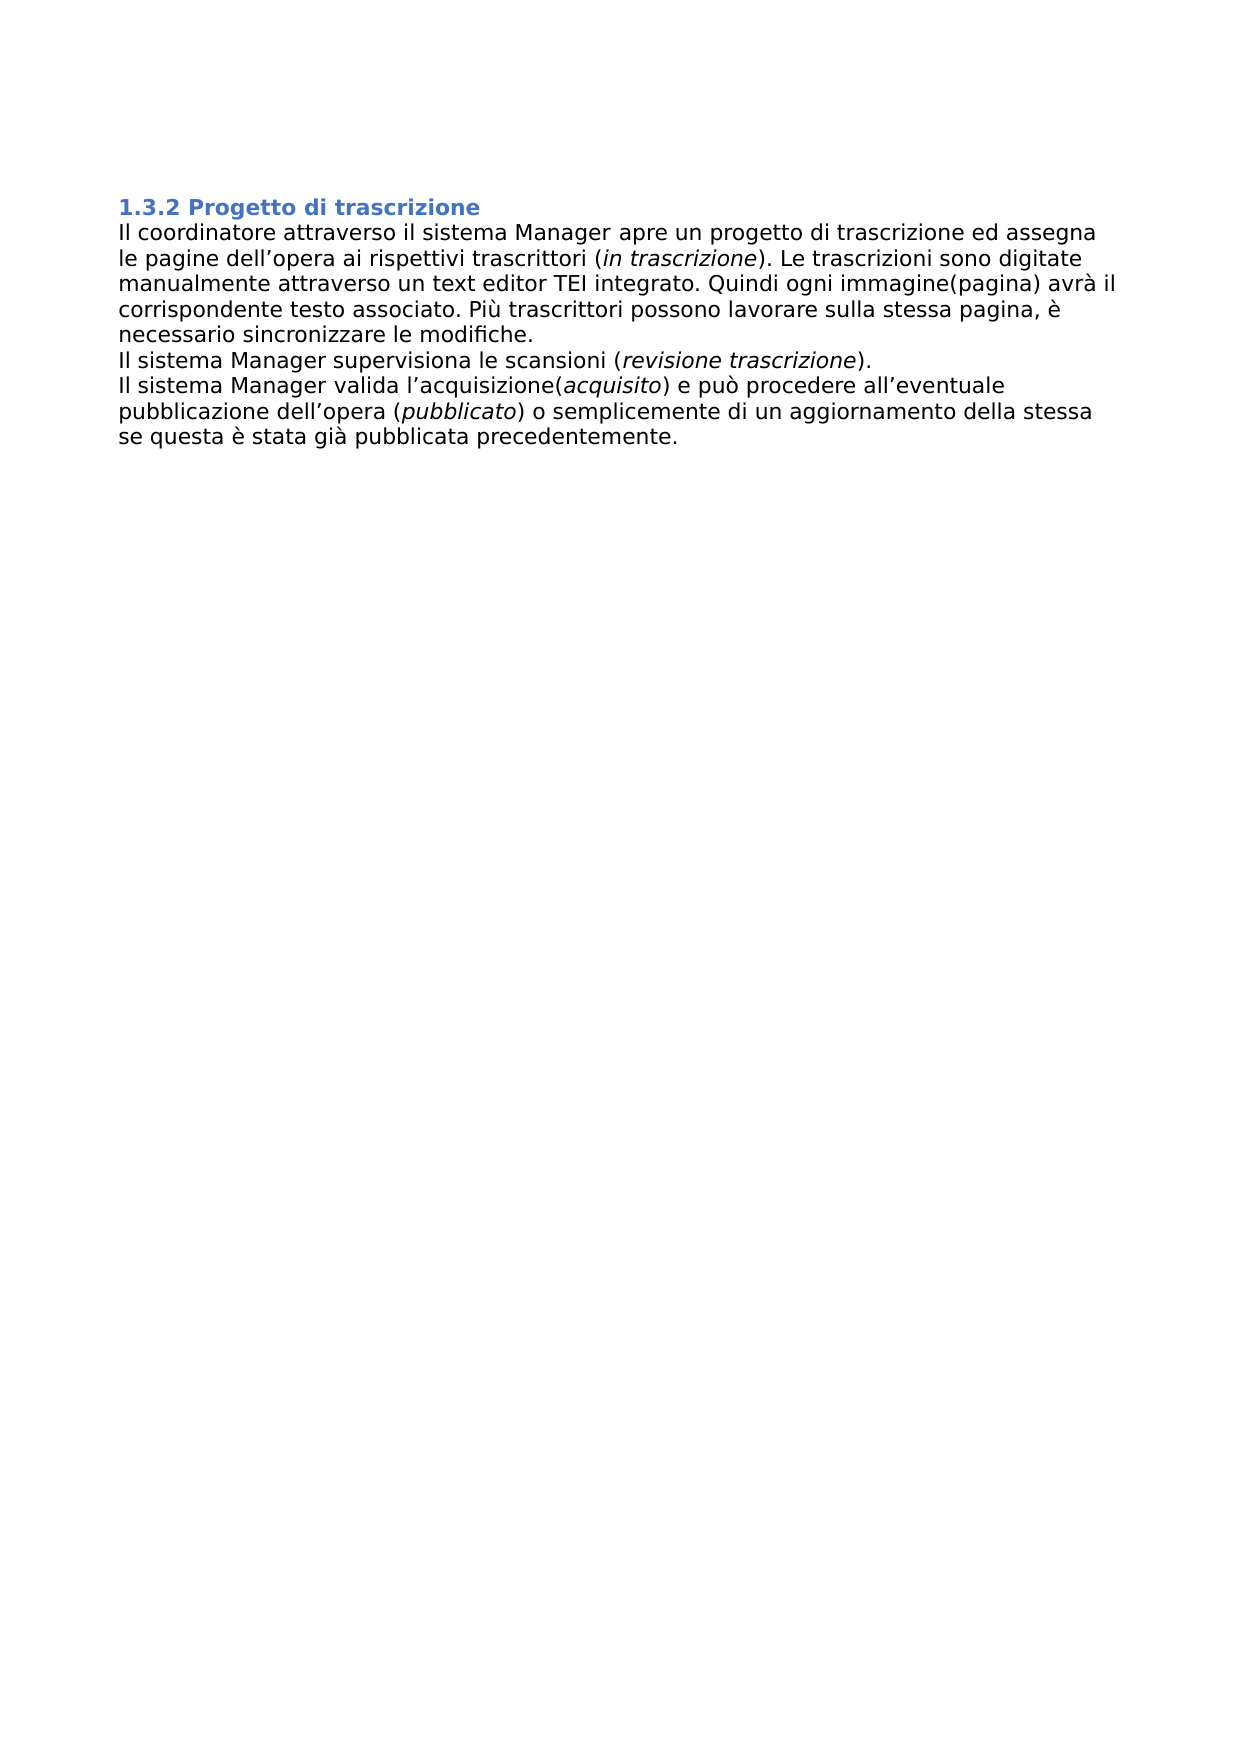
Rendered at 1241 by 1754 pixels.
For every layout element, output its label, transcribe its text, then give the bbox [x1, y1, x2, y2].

text 1.3.2 Progetto di trascrizione [118, 195, 1122, 220]
text Il coordinatore attraverso il sistema Manager apre un progetto di trascrizione ed assegna le pagine dell’opera ai rispettivi trascrittori (in trascrizione). Le trascrizioni sono digitate manualmente attraverso un text editor TEI integrato. Quindi ogni immagine(pagina) avrà il corrispondente testo associato. Più trascrittori possono lavorare sulla stessa pagina, è necessario sincronizzare le modifiche. [118, 220, 1122, 348]
text Il sistema Manager supervisiona le scansioni (revisione trascrizione). [118, 348, 1122, 373]
text Il sistema Manager valida l’acquisizione(acquisito) e può procedere all’eventuale pubblicazione dell’opera (pubblicato) o semplicemente di un aggiornamento della stessa se questa è stata già pubblicata precedentemente. [118, 373, 1122, 450]
